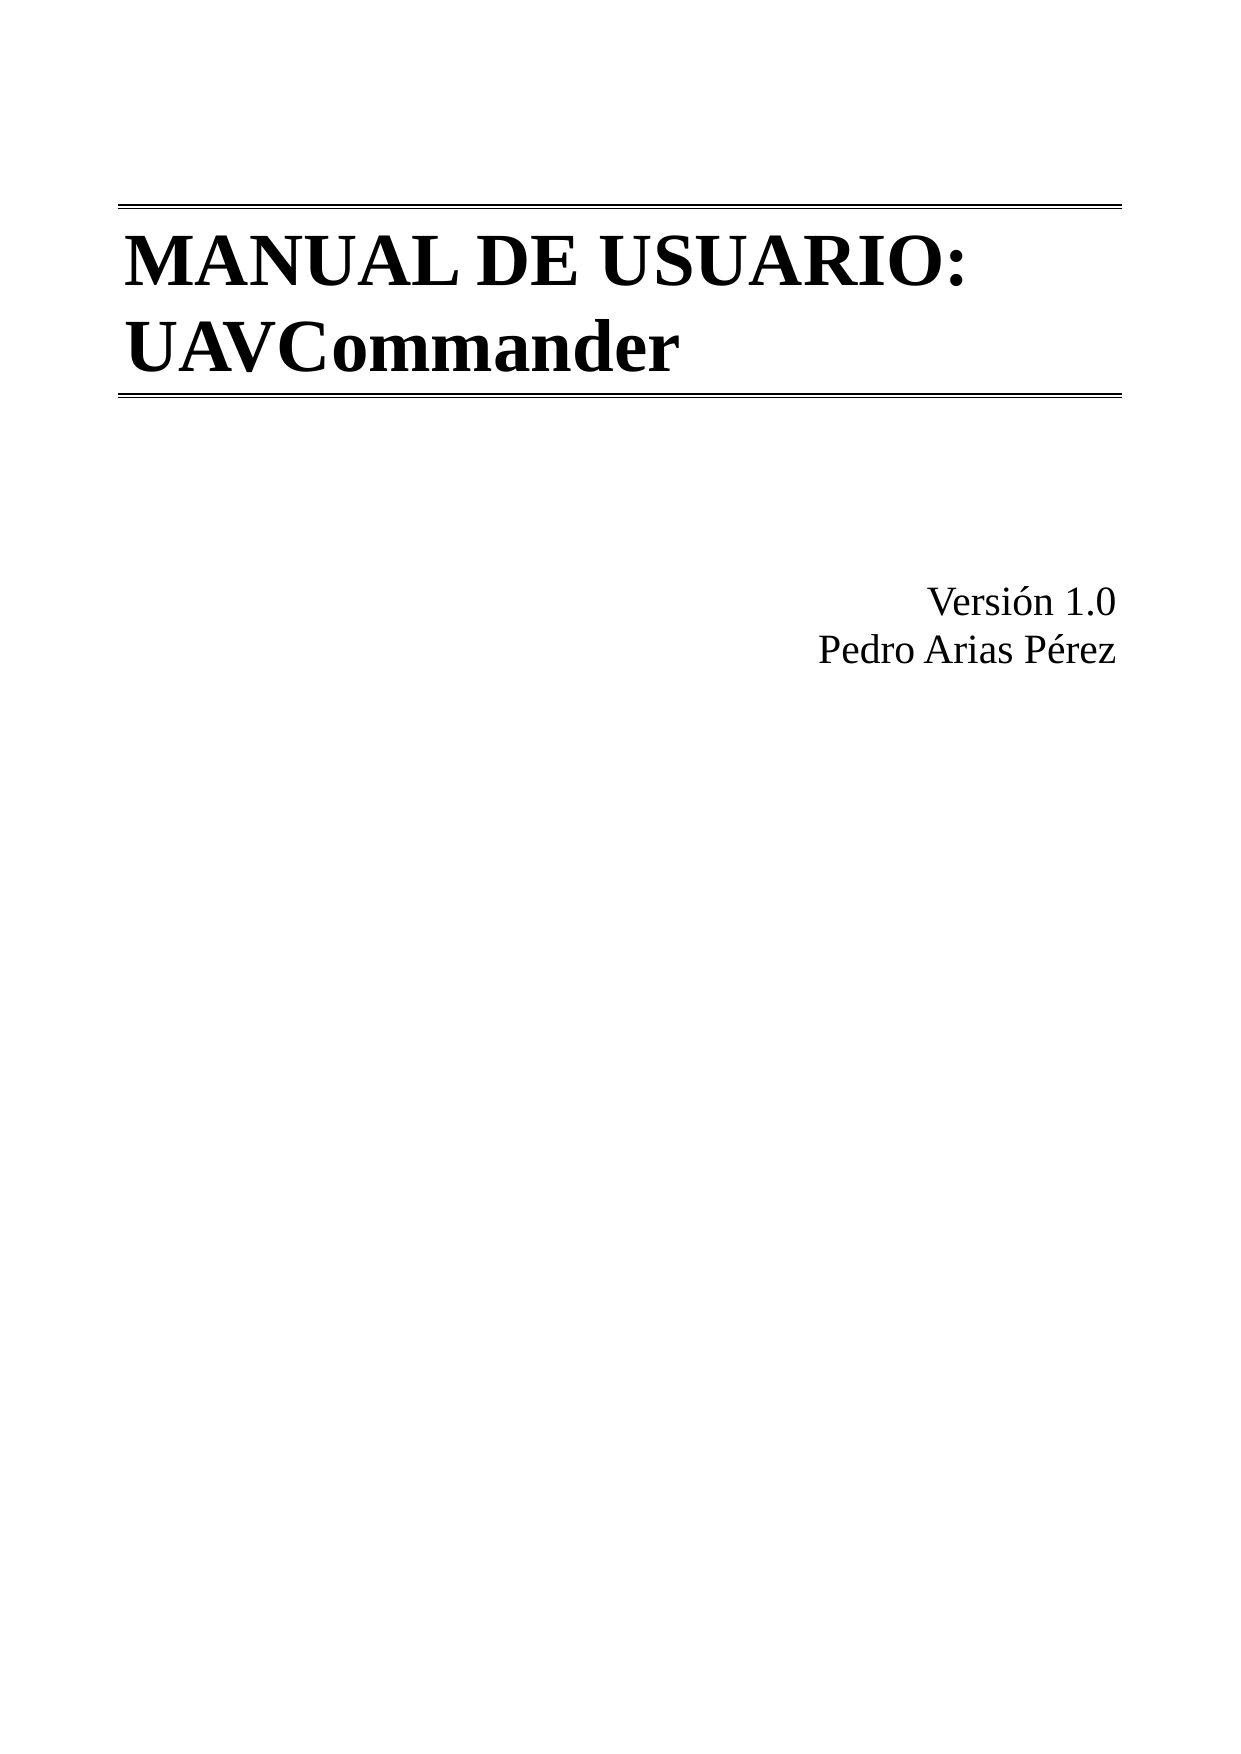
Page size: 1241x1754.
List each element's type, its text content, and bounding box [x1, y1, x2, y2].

table_header MANUAL DE USUARIO: UAVCommander [118, 209, 1122, 393]
table_cell Versión 1.0 Pedro Arias Pérez [118, 398, 1122, 678]
